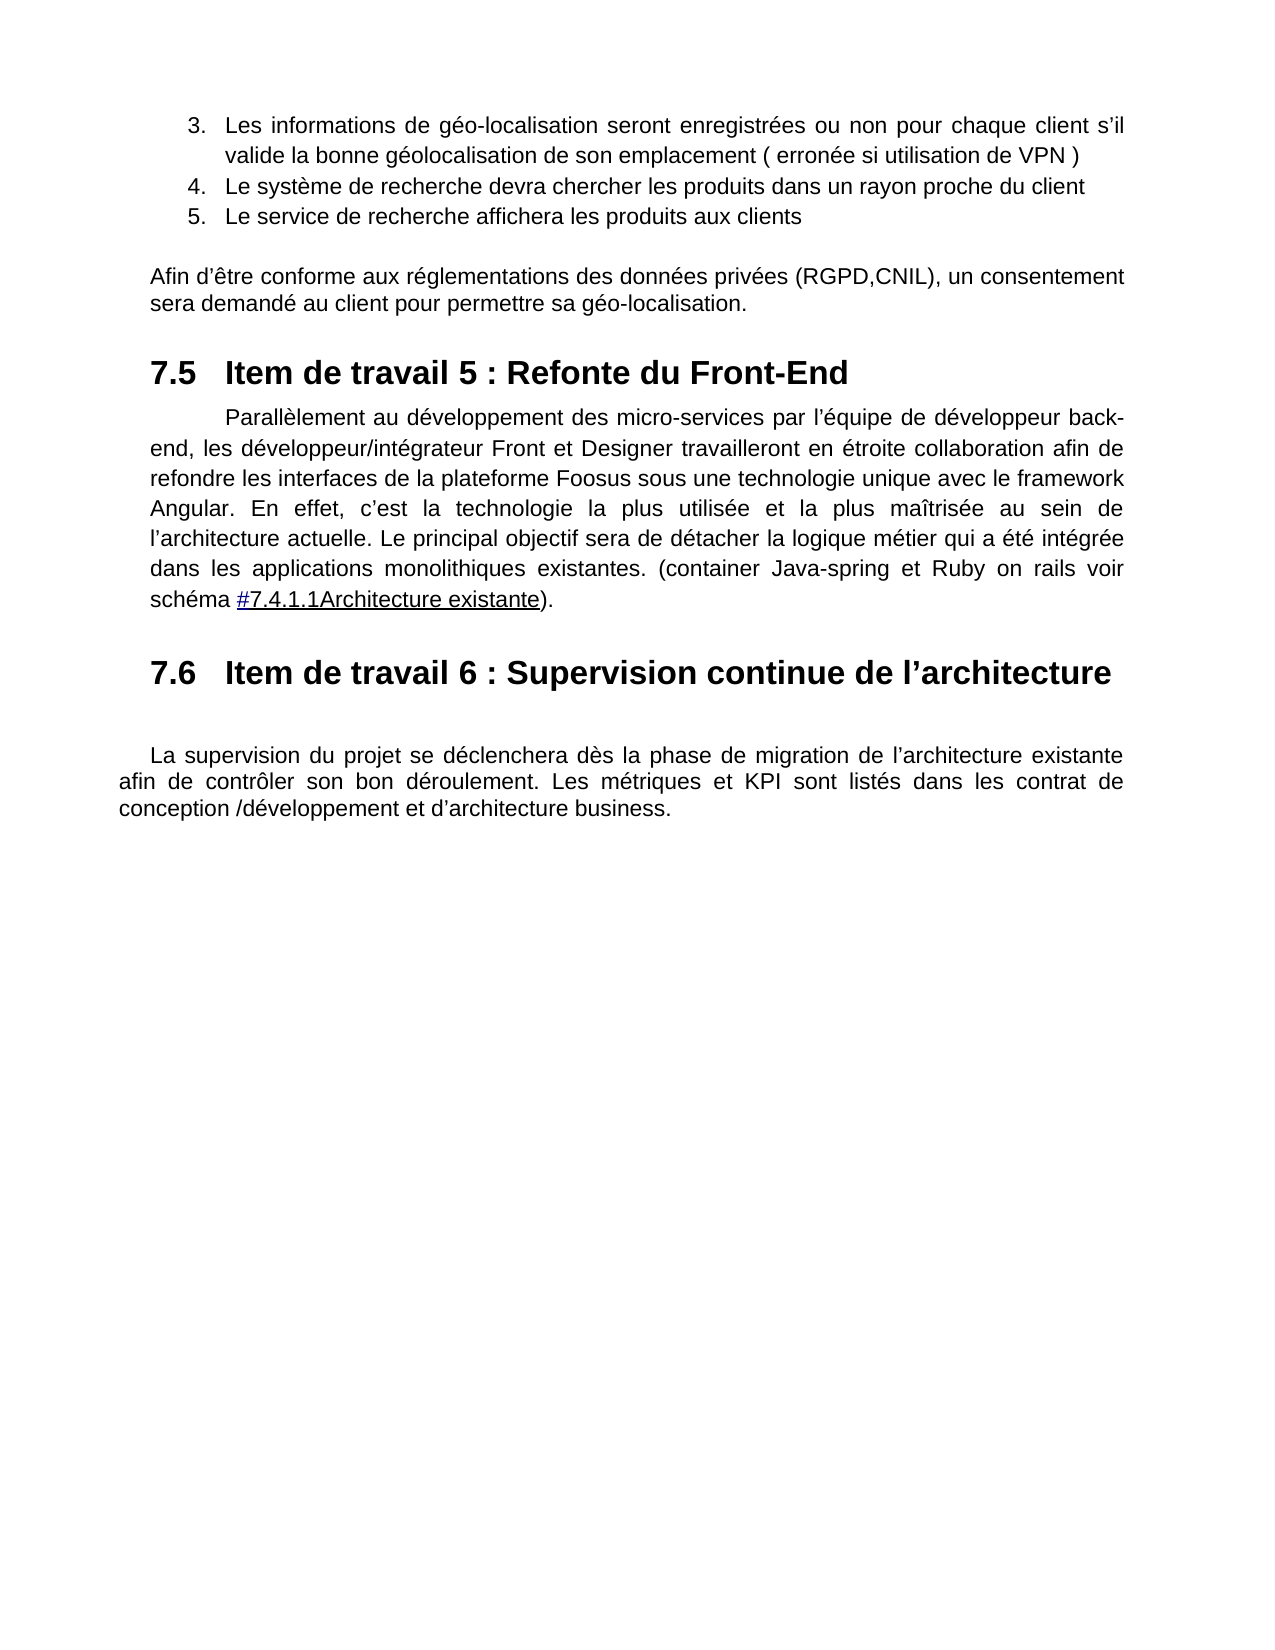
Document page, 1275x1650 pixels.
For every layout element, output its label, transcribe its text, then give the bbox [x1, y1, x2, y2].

subtitle Item de travail 6 : Supervision continue de l’architecture [150, 653, 1125, 692]
list Les informations de géo-localisation seront enregistrées ou non pour chaque client s’il valide la bonne géolocalisation de son emplacement ( erronée si utilisation de VPN ) [187, 112, 1125, 169]
subtitle Item de travail 5 : Refonte du Front-End [150, 353, 1125, 392]
text La supervision du projet se déclenchera dès la phase de migration de l’architecture existante afin de contrôler son bon déroulement. Les métriques et KPI sont listés dans les contrat de conception /développement et d’architecture business. [119, 742, 1125, 821]
list Le service de recherche affichera les produits aux clients [187, 203, 1125, 229]
text Parallèlement au développement des micro-services par l’équipe de développeur back-end, les développeur/intégrateur Front et Designer travailleront en étroite collaboration afin de refondre les interfaces de la plateforme Foosus sous une technologie unique avec le framework Angular. En effet, c’est la technologie la plus utilisée et la plus maîtrisée au sein de l’architecture actuelle. Le principal objectif sera de détacher la logique métier qui a été intégrée dans les applications monolithiques existantes. (container Java-spring et Ruby on rails voir schéma #7.4.1.1Architecture existante). [150, 404, 1125, 612]
list Le système de recherche devra chercher les produits dans un rayon proche du client [187, 173, 1125, 199]
text Afin d’être conforme aux réglementations des données privées (RGPD,CNIL), un consentement sera demandé au client pour permettre sa géo-localisation. [150, 263, 1125, 316]
